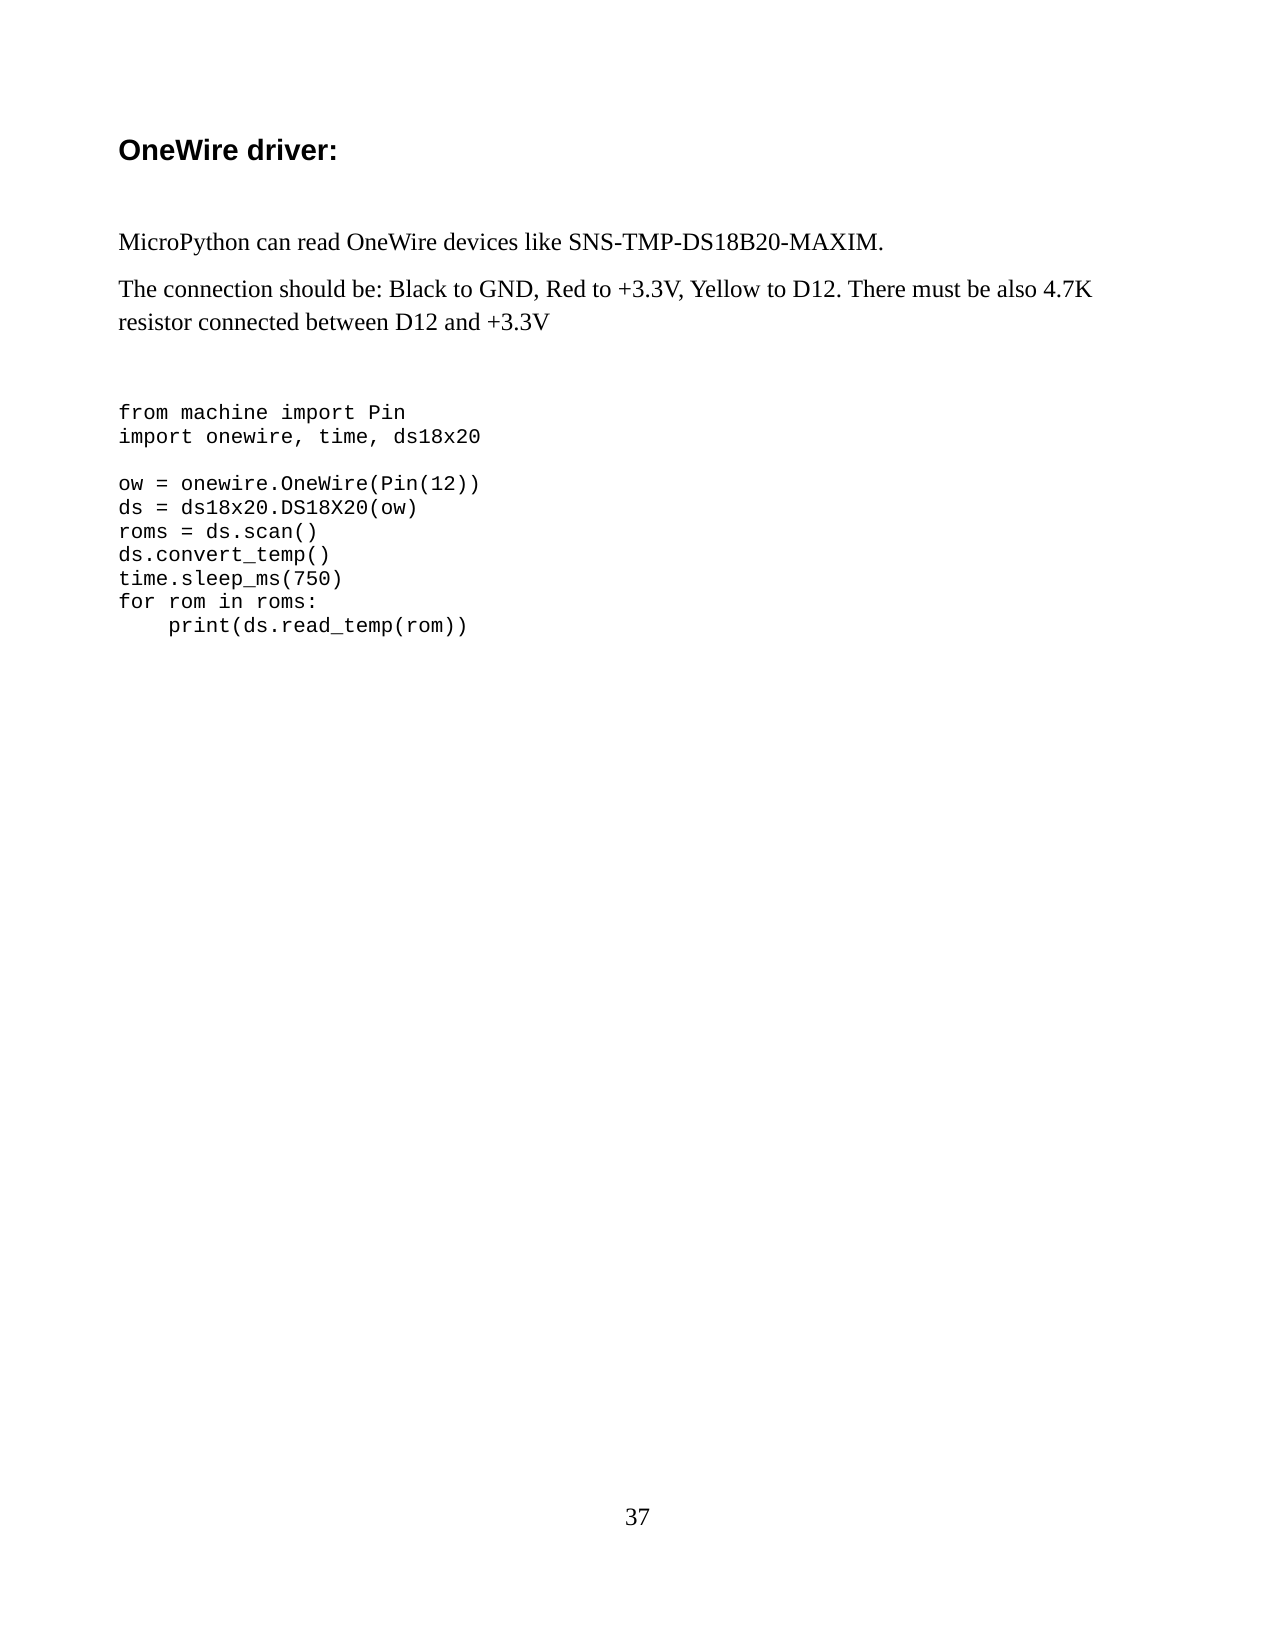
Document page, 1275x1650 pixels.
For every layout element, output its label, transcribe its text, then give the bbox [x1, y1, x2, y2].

text for rom in roms: [118, 592, 1157, 615]
text print(ds.read_temp(rom)) [118, 615, 1157, 639]
text from machine import Pin [118, 402, 1157, 426]
text import onewire, time, ds18x20 [118, 426, 1157, 450]
text roms = ds.scan() [118, 521, 1157, 544]
text ds.convert_temp() [118, 544, 1157, 568]
text time.sleep_ms(750) [118, 568, 1157, 592]
text ds = ds18x20.DS18X20(ow) [118, 497, 1157, 521]
text ow = onewire.OneWire(Pin(12)) [118, 473, 1157, 497]
text MicroPython can read OneWire devices like SNS-TMP-DS18B20-MAXIM. [118, 227, 1157, 255]
subtitle OneWire driver: [118, 133, 1157, 166]
text The connection should be: Black to GND, Red to +3.3V, Yellow to D12. There must be also 4.7K resistor connected between D12 and +3.3V [118, 274, 1157, 336]
